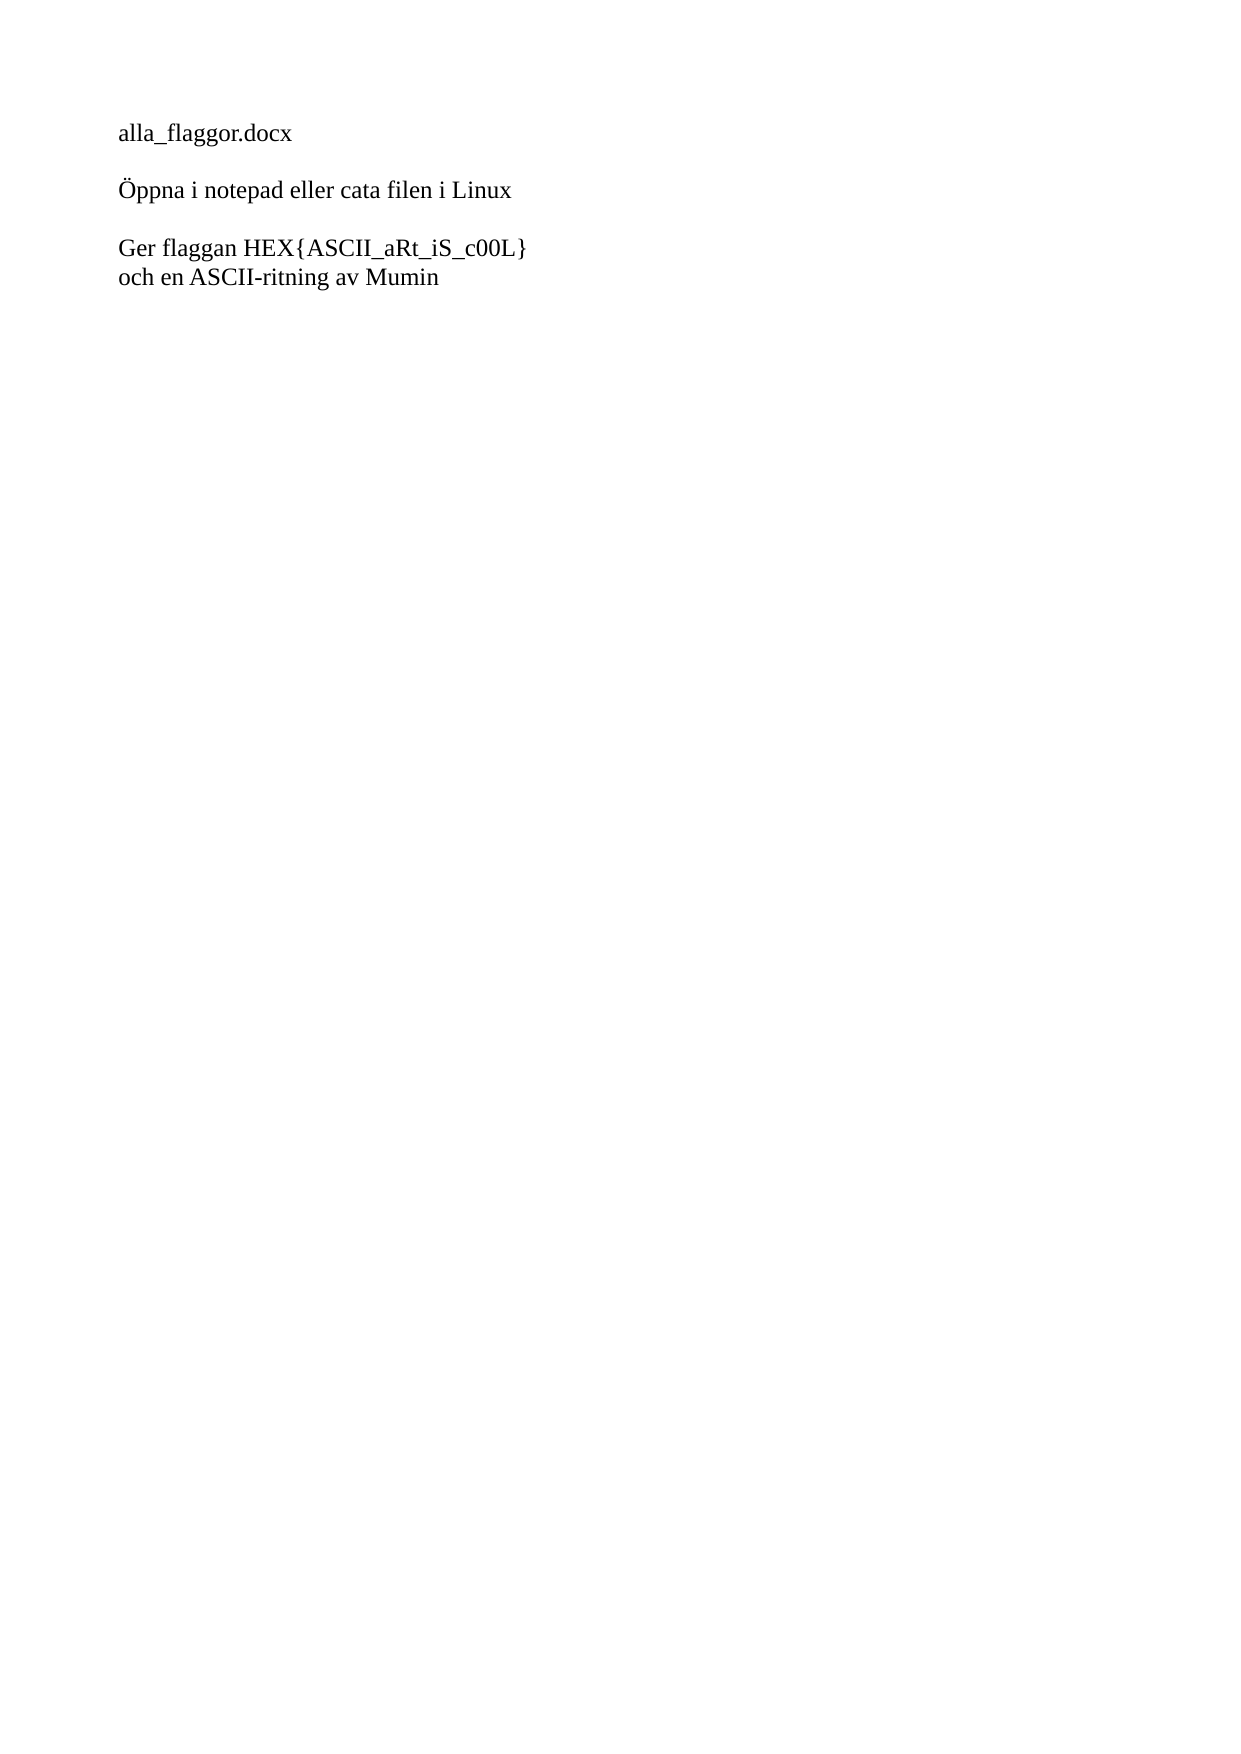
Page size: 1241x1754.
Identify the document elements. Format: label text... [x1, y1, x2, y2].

text och en ASCII-ritning av Mumin [118, 262, 1122, 291]
text alla_flaggor.docx [118, 118, 1122, 147]
text Ger flaggan HEX{ASCII_aRt_iS_c00L} [118, 233, 1122, 262]
text Öppna i notepad eller cata filen i Linux [118, 176, 1122, 204]
